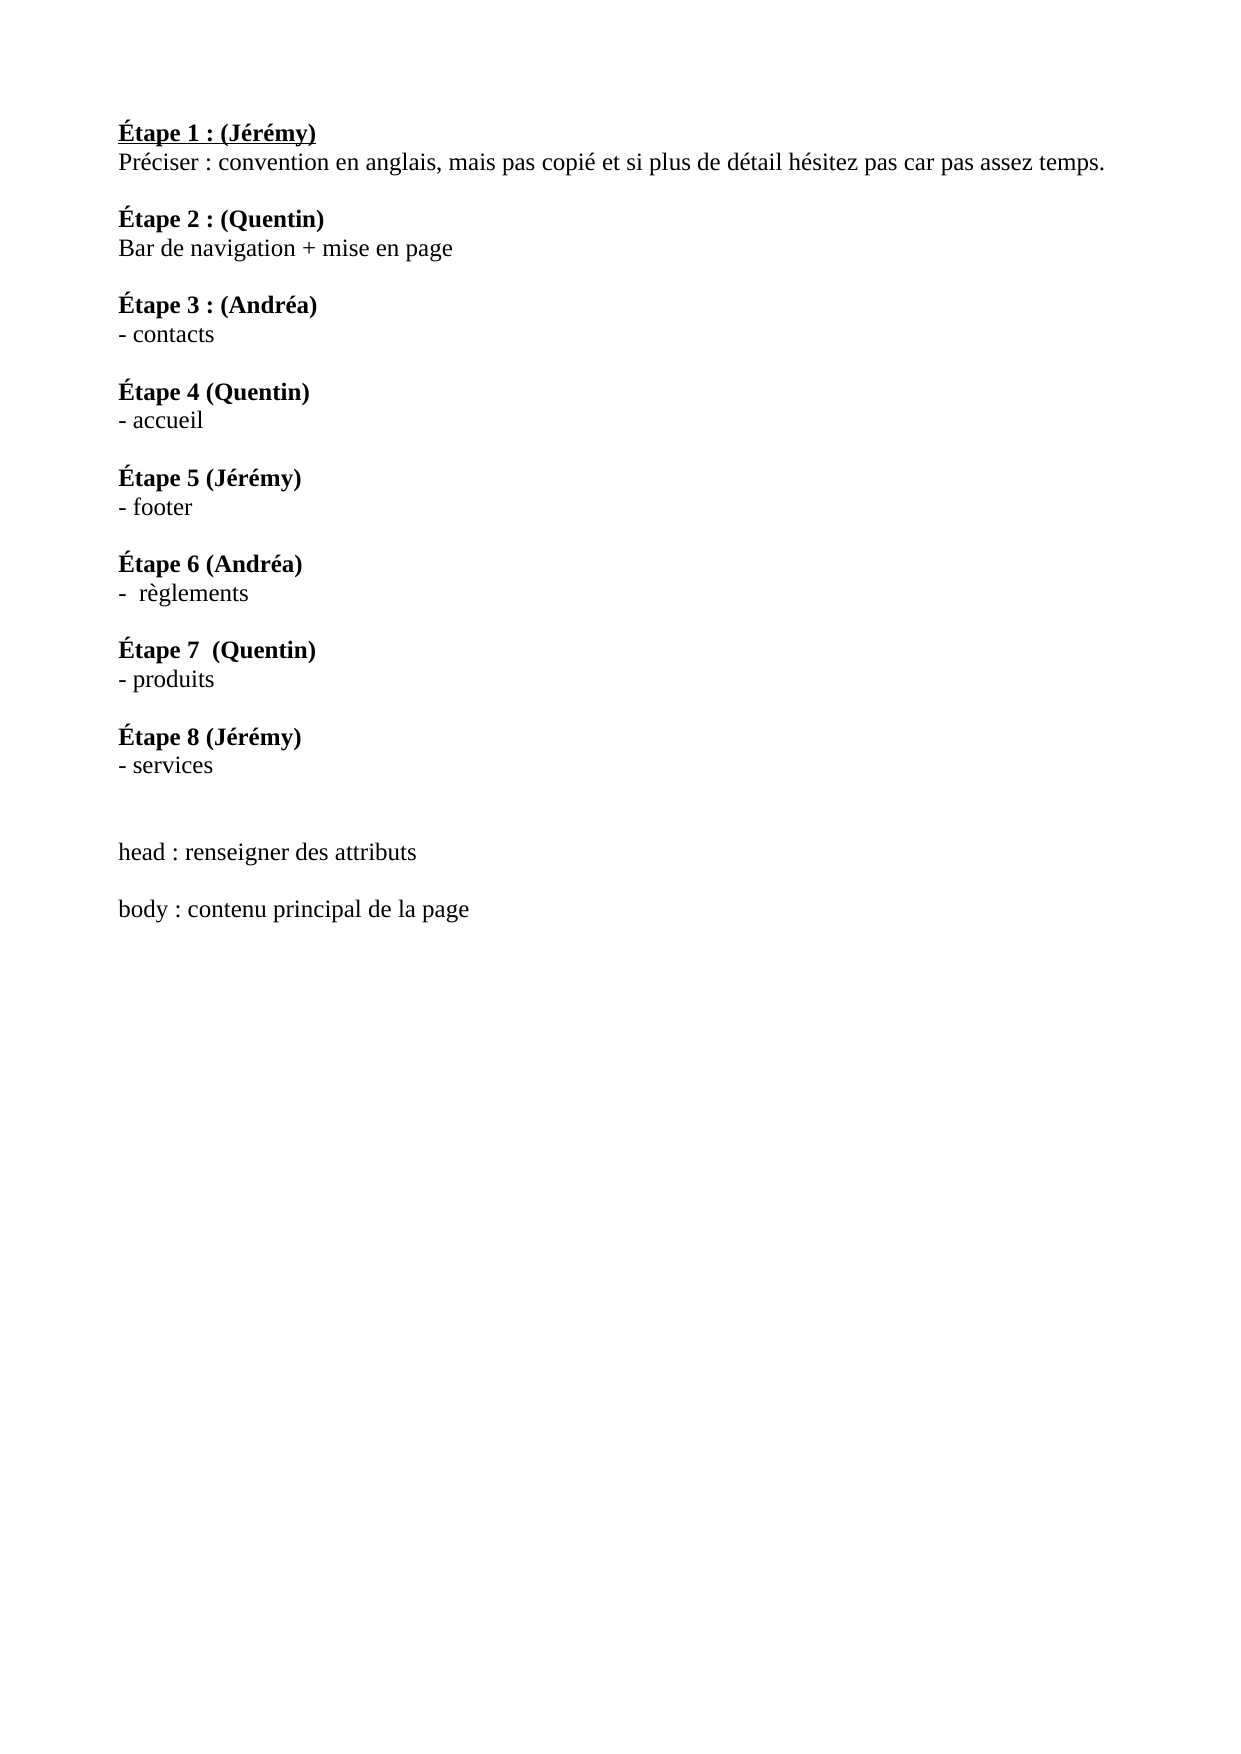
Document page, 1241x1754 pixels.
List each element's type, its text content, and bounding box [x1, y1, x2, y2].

text - footer [118, 492, 1122, 521]
text Étape 4 (Quentin) [118, 377, 1122, 406]
text Étape 3 : (Andréa) [118, 291, 1122, 319]
text Bar de navigation + mise en page [118, 233, 1122, 262]
text - accueil [118, 406, 1122, 434]
text Étape 6 (Andréa) [118, 549, 1122, 578]
text body : contenu principal de la page [118, 894, 1122, 923]
text Étape 1 : (Jérémy) [118, 118, 1122, 147]
text Préciser : convention en anglais, mais pas copié et si plus de détail hésitez pas car pas assez temps. [118, 147, 1122, 176]
text head : renseigner des attributs [118, 837, 1122, 866]
text - règlements [118, 578, 1122, 607]
text - produits [118, 664, 1122, 693]
text - services [118, 751, 1122, 779]
text Étape 8 (Jérémy) [118, 722, 1122, 751]
text Étape 2 : (Quentin) [118, 204, 1122, 233]
text Étape 7 (Quentin) [118, 636, 1122, 664]
text - contacts [118, 319, 1122, 348]
text Étape 5 (Jérémy) [118, 463, 1122, 492]
